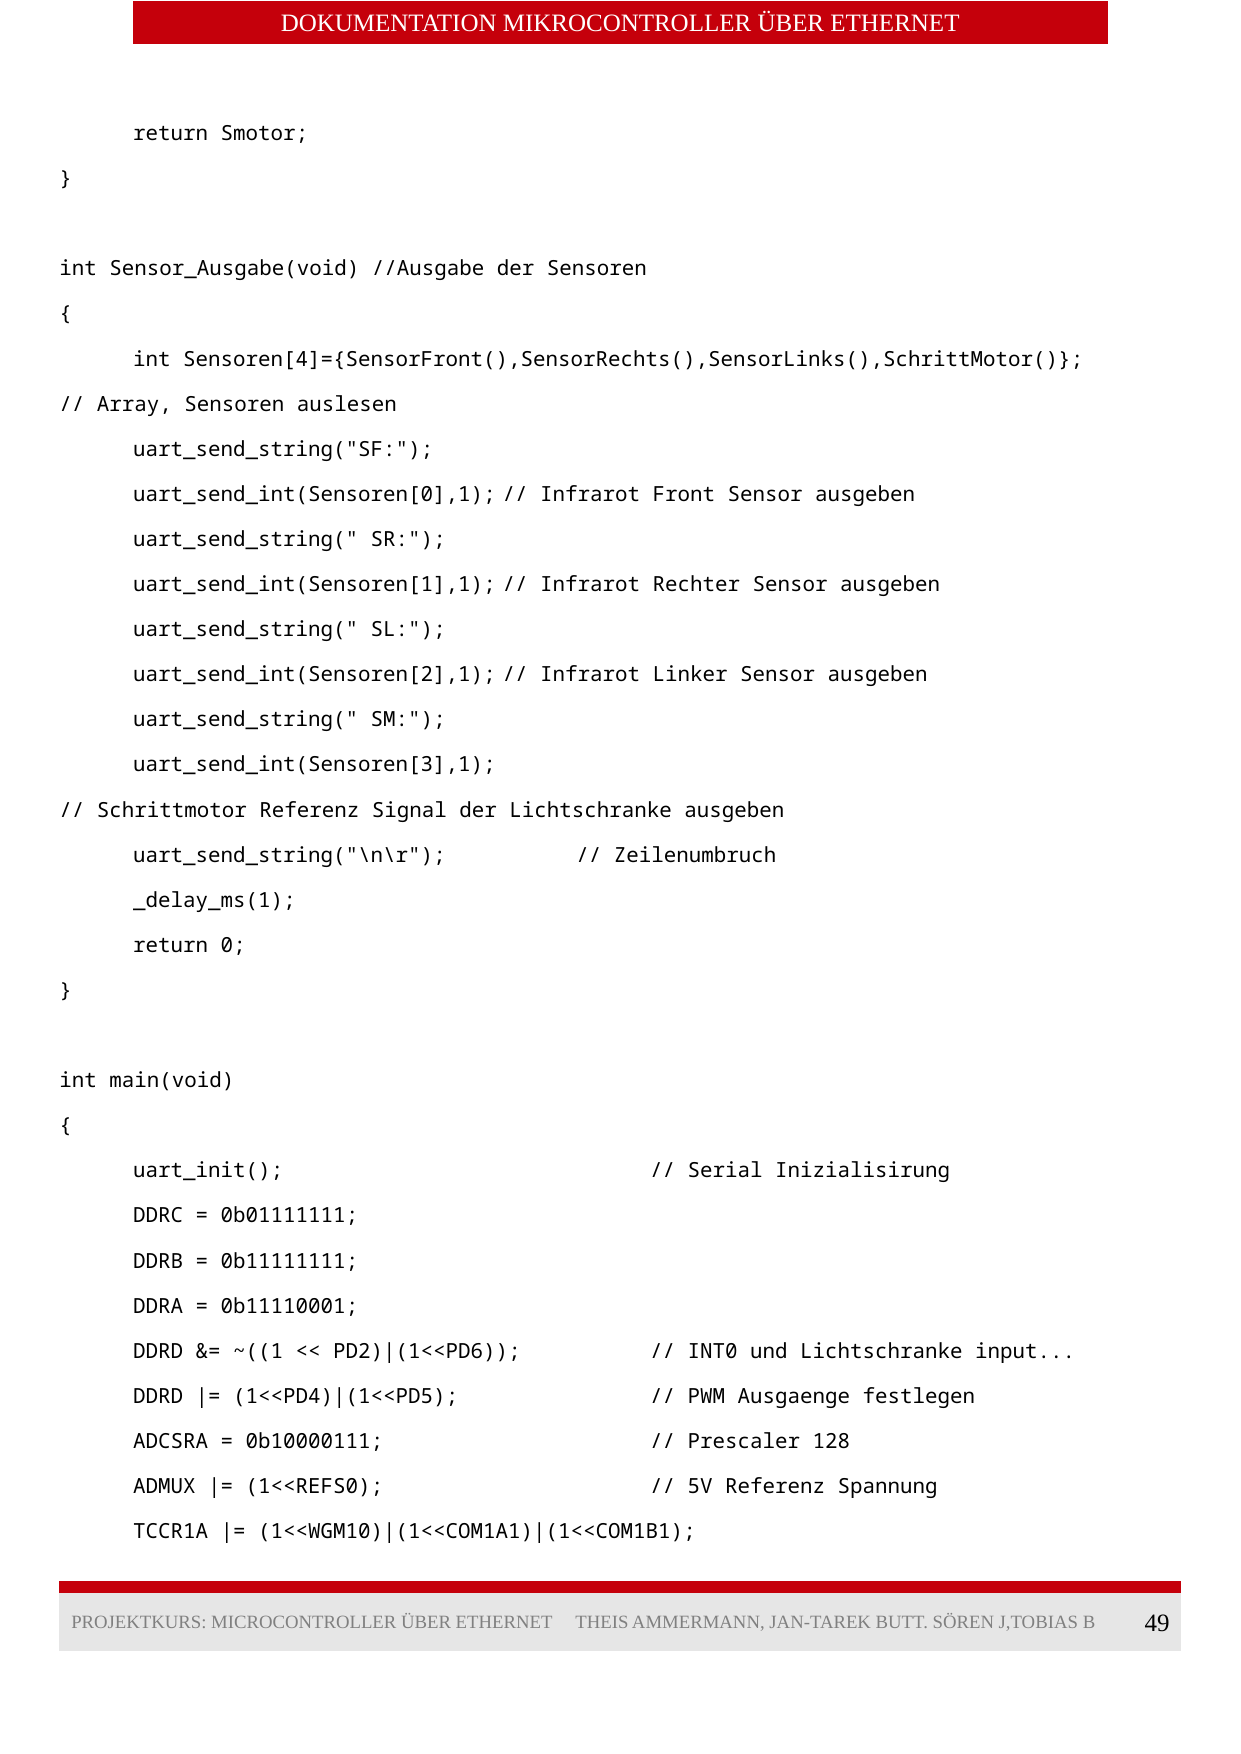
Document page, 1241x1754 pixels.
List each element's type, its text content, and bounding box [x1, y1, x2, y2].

text int main(void) [59, 1065, 1181, 1094]
text uart_send_int(Sensoren[2],1); // Infrarot Linker Sensor ausgeben [59, 659, 1181, 688]
text uart_send_string(" SM:"); [59, 704, 1181, 733]
text // Schrittmotor Referenz Signal der Lichtschranke ausgeben [59, 795, 1181, 823]
text return 0; [59, 930, 1181, 958]
text { [59, 298, 1181, 327]
text DDRC = 0b01111111; [59, 1201, 1181, 1229]
text int Sensoren[4]={SensorFront(),SensorRechts(),SensorLinks(),SchrittMotor()}; [59, 344, 1181, 372]
text uart_send_int(Sensoren[0],1); // Infrarot Front Sensor ausgeben [59, 479, 1181, 507]
text int Sensor_Ausgabe(void) //Ausgabe der Sensoren [59, 253, 1181, 282]
text _delay_ms(1); [59, 885, 1181, 913]
text uart_init(); // Serial Inizialisirung [59, 1156, 1181, 1184]
text uart_send_int(Sensoren[1],1); // Infrarot Rechter Sensor ausgeben [59, 569, 1181, 598]
text DDRD |= (1<<PD4)|(1<<PD5); // PWM Ausgaenge festlegen [59, 1381, 1181, 1409]
text uart_send_int(Sensoren[3],1); [59, 749, 1181, 778]
text uart_send_string("SF:"); [59, 434, 1181, 462]
text ADMUX |= (1<<REFS0); // 5V Referenz Spannung [59, 1471, 1181, 1500]
text DDRA = 0b11110001; [59, 1291, 1181, 1319]
text TCCR1A |= (1<<WGM10)|(1<<COM1A1)|(1<<COM1B1); [59, 1516, 1181, 1545]
text ADCSRA = 0b10000111; // Prescaler 128 [59, 1426, 1181, 1454]
text DDRB = 0b11111111; [59, 1246, 1181, 1274]
text DDRD &= ~((1 << PD2)|(1<<PD6)); // INT0 und Lichtschranke input... [59, 1336, 1181, 1364]
text { [59, 1110, 1181, 1139]
text uart_send_string(" SL:"); [59, 614, 1181, 643]
text // Array, Sensoren auslesen [59, 389, 1181, 417]
text } [59, 975, 1181, 1003]
text uart_send_string("\n\r"); // Zeilenumbruch [59, 840, 1181, 868]
text uart_send_string(" SR:"); [59, 524, 1181, 552]
text } [59, 163, 1181, 192]
text return Smotor; [59, 118, 1181, 147]
